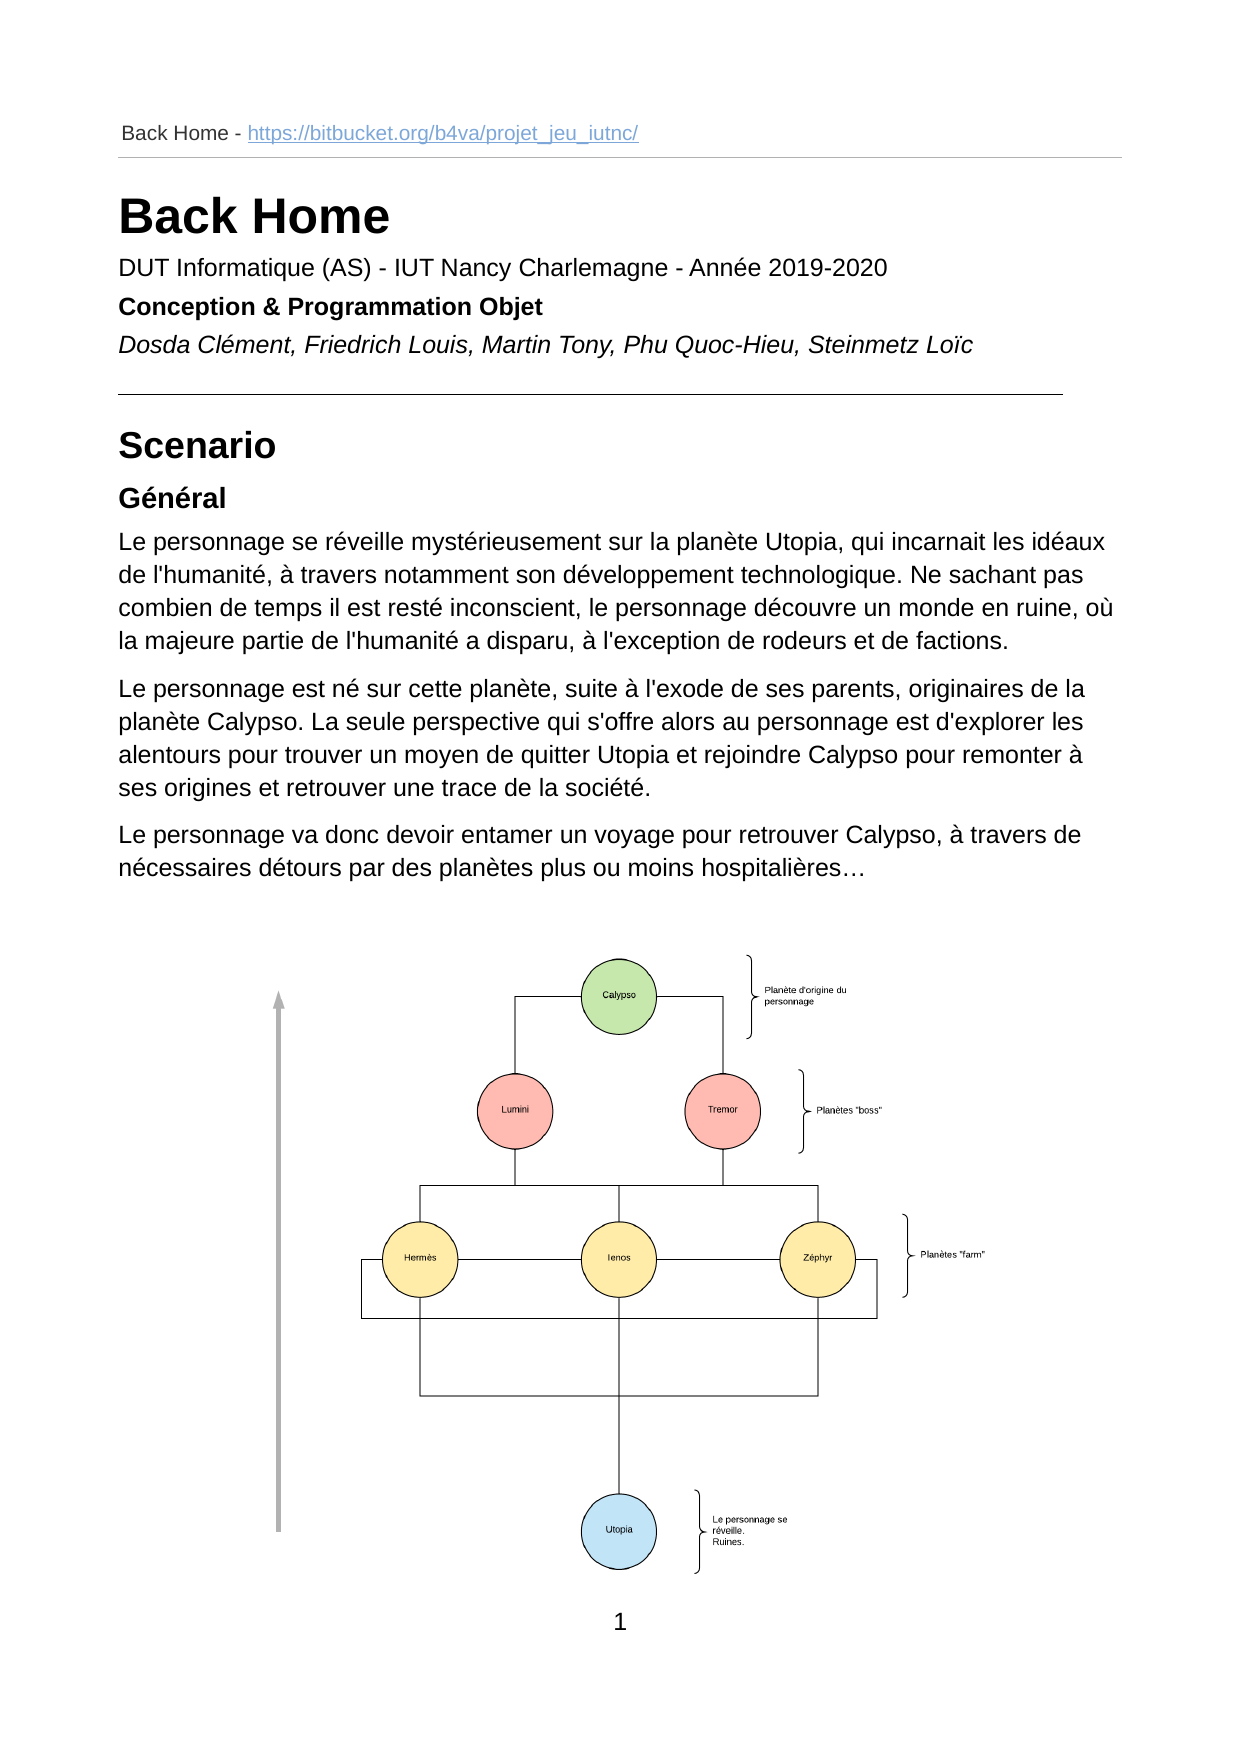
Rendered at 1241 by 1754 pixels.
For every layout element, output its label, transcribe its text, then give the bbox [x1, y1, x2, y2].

text DUT Informatique (AS) - IUT Nancy Charlemagne - Année 2019-2020 [118, 253, 1063, 281]
text Le personnage est né sur cette planète, suite à l'exode de ses parents, originaires de la planète Calypso. La seule perspective qui s'offre alors au personnage est d'explorer les alentours pour trouver un moyen de quitter Utopia et rejoindre Calypso pour remonter à ses origines et retrouver une trace de la société. [118, 674, 1122, 801]
text Le personnage va donc devoir entamer un voyage pour retrouver Calypso, à travers de nécessaires détours par des planètes plus ou moins hospitalières… [118, 820, 1122, 882]
text Conception & Programmation Objet [118, 291, 1063, 320]
text Dosda Clément, Friedrich Louis, Martin Tony, Phu Quoc-Hieu, Steinmetz Loïc [118, 330, 1063, 359]
subtitle Back Home [118, 187, 1122, 244]
picture [255, 935, 1058, 1594]
subtitle Scenario [118, 423, 1122, 466]
subtitle Général [118, 481, 1122, 514]
text Le personnage se réveille mystérieusement sur la planète Utopia, qui incarnait les idéaux de l'humanité, à travers notamment son développement technologique. Ne sachant pas combien de temps il est resté inconscient, le personnage découvre un monde en ruine, où la majeure partie de l'humanité a disparu, à l'exception de rodeurs et de factions. [118, 527, 1122, 655]
